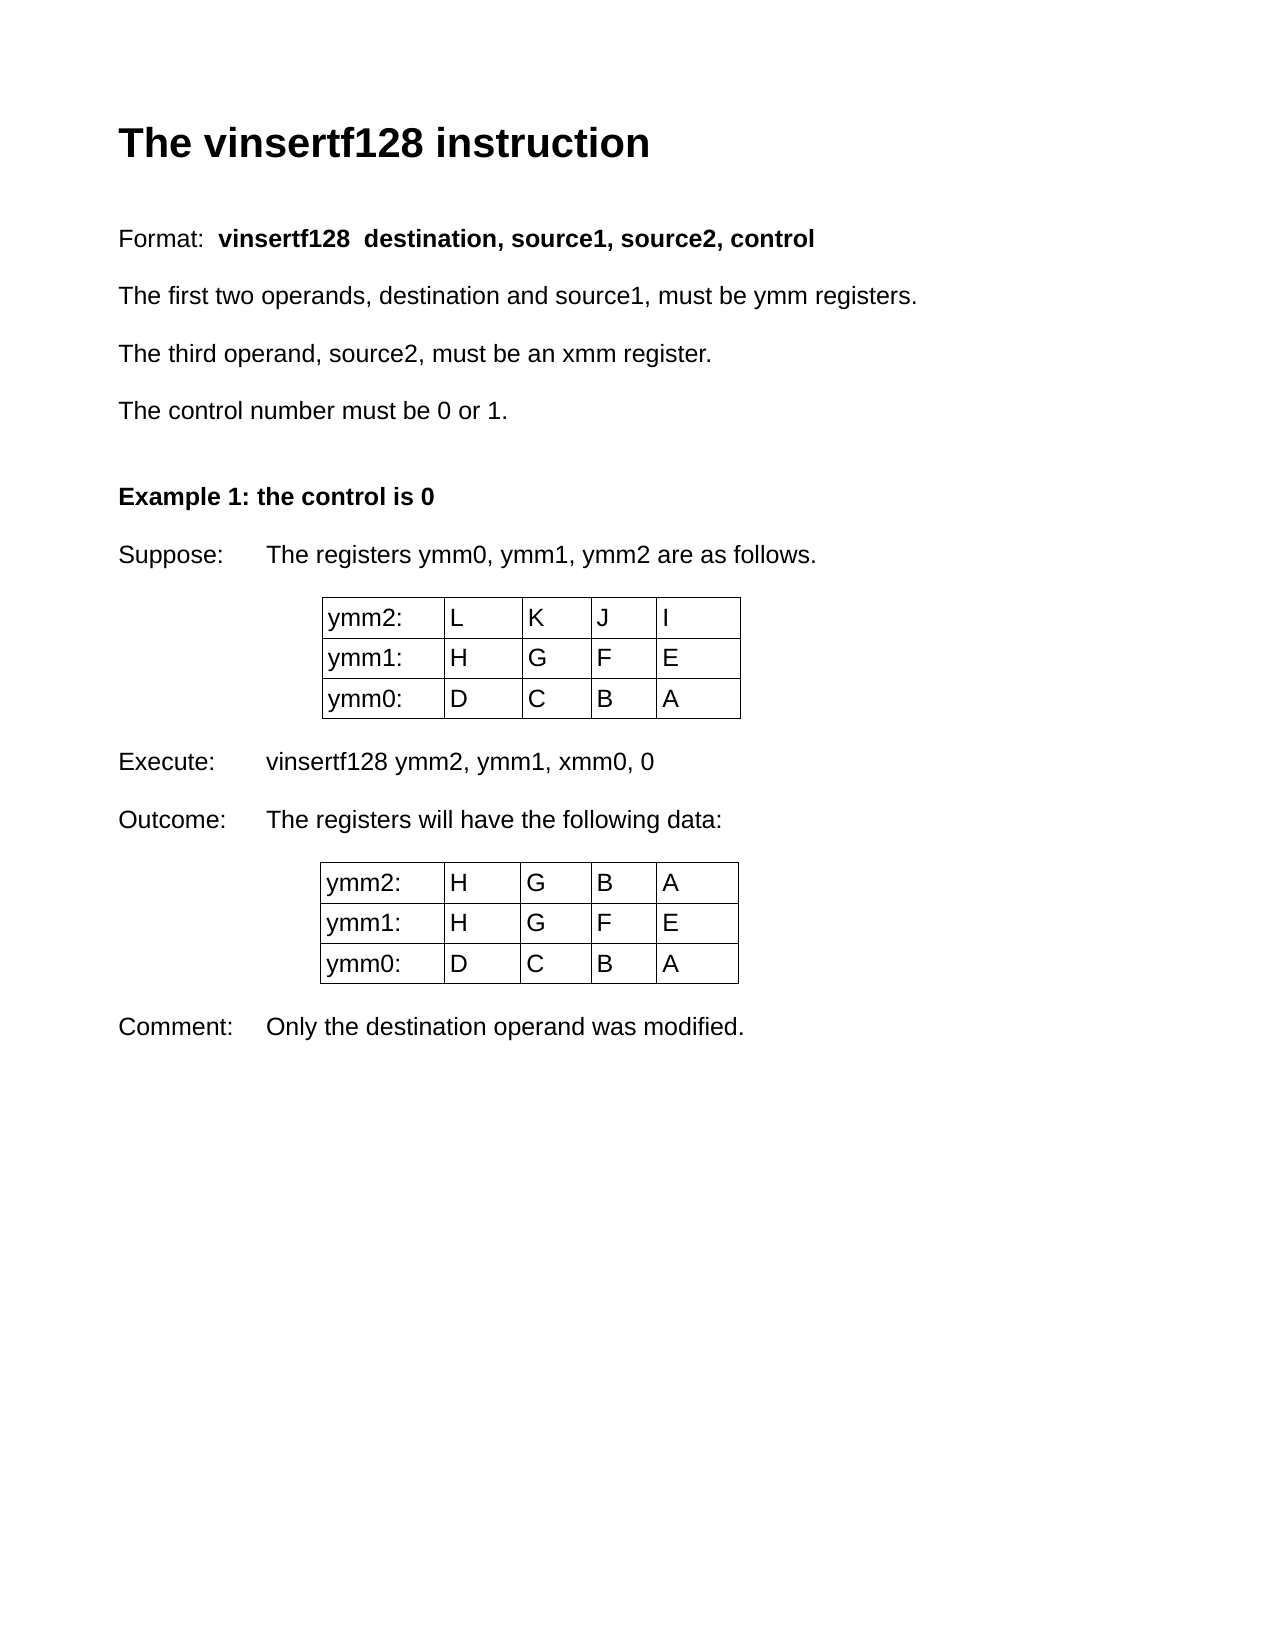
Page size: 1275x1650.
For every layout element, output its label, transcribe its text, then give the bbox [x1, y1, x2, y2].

text Example 1: the control is 0 [118, 482, 1157, 511]
text The third operand, source2, must be an xmm register. [118, 338, 1157, 367]
text Suppose: The registers ymm0, ymm1, ymm2 are as follows. [118, 540, 1157, 568]
table_cell F [592, 904, 656, 943]
table_cell G [521, 904, 591, 943]
text The control number must be 0 or 1. [118, 396, 1157, 425]
table_header B [592, 863, 656, 902]
table_header K [523, 598, 591, 638]
table_cell E [657, 904, 738, 943]
table_cell B [592, 679, 656, 718]
table_cell A [657, 944, 738, 983]
table_header ymm2: [321, 863, 444, 902]
table_header ymm2: [323, 598, 444, 638]
text The vinsertf128 instruction [118, 118, 1157, 166]
table_header L [445, 598, 522, 638]
table_cell G [523, 639, 591, 678]
text Execute: vinsertf128 ymm2, ymm1, xmm0, 0 [118, 747, 1157, 776]
table_cell D [445, 944, 520, 983]
text The first two operands, destination and source1, must be ymm registers. [118, 281, 1157, 310]
table_header A [657, 863, 738, 902]
table_cell C [521, 944, 591, 983]
text Comment: Only the destination operand was modified. [118, 1012, 1157, 1041]
table_cell ymm0: [321, 944, 444, 983]
table_header J [592, 598, 656, 638]
table_cell ymm0: [323, 679, 444, 718]
table_cell H [445, 904, 520, 943]
table_cell A [657, 679, 740, 718]
text Outcome: The registers will have the following data: [118, 804, 1157, 833]
table_cell ymm1: [321, 904, 444, 943]
table_cell E [657, 639, 740, 678]
table_cell H [445, 639, 522, 678]
table_header H [445, 863, 520, 902]
table_header I [657, 598, 740, 638]
text Format: vinsertf128 destination, source1, source2, control [118, 223, 1157, 252]
table_cell ymm1: [323, 639, 444, 678]
table_cell F [592, 639, 656, 678]
table_header G [521, 863, 591, 902]
table_cell B [592, 944, 656, 983]
table_cell D [445, 679, 522, 718]
table_cell C [523, 679, 591, 718]
